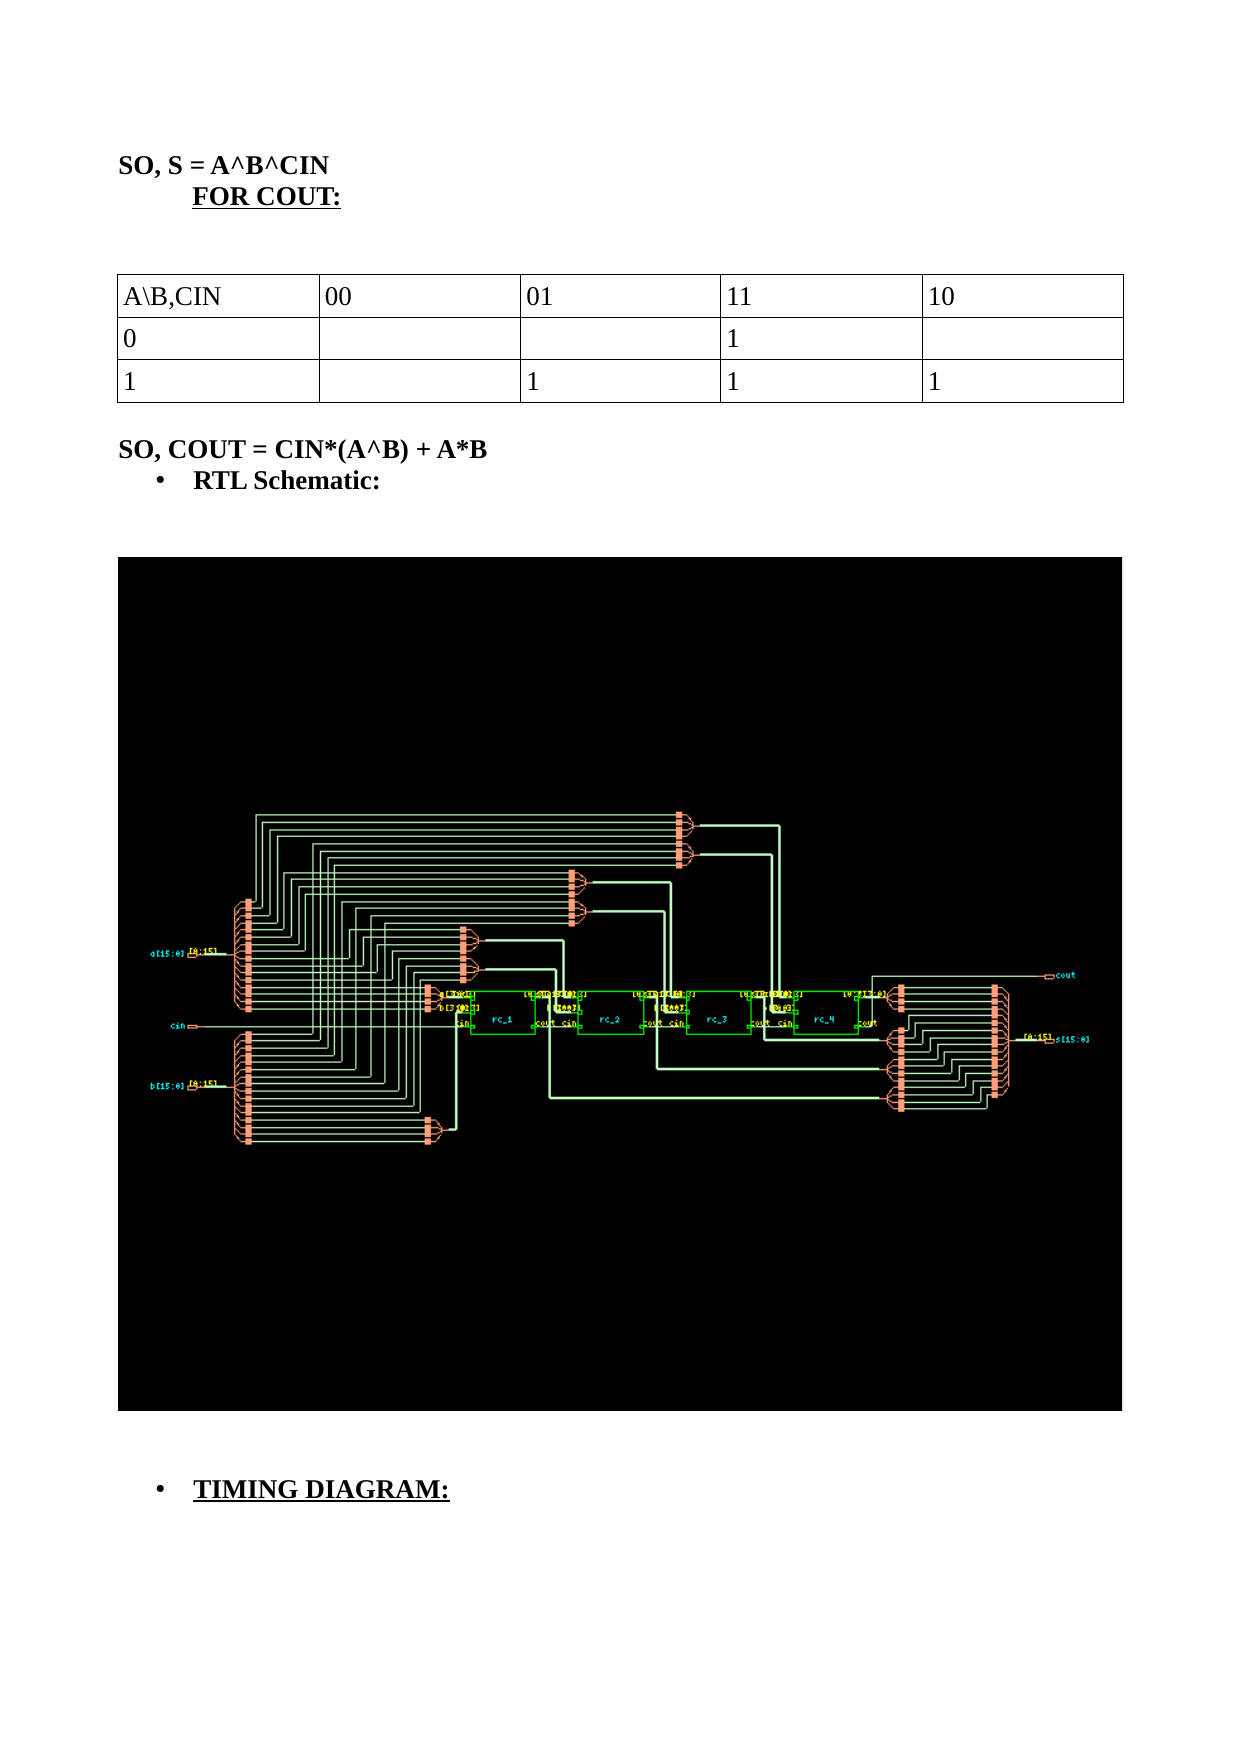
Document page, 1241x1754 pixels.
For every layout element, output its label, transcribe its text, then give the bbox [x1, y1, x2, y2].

text SO, S = A^B^CIN [118, 149, 1122, 180]
table_header 01 [521, 275, 720, 317]
table_cell [521, 318, 720, 359]
text FOR COUT: [118, 180, 1122, 212]
text SO, COUT = CIN*(A^B) + A*B [118, 433, 1122, 464]
table_cell [923, 318, 1123, 359]
table_cell 1 [118, 360, 319, 402]
list RTL Schematic: [156, 464, 1122, 496]
table_cell 0 [118, 318, 319, 359]
table_header 00 [320, 275, 520, 317]
list TIMING DIAGRAM: [156, 1473, 1122, 1504]
table_header 11 [721, 275, 922, 317]
table_cell 1 [721, 318, 922, 359]
table_header A\B,CIN [118, 275, 319, 317]
table_cell [320, 360, 520, 402]
table_cell 1 [923, 360, 1123, 402]
table_cell 1 [721, 360, 922, 402]
table_header 10 [923, 275, 1123, 317]
table_cell [320, 318, 520, 359]
table_cell 1 [521, 360, 720, 402]
picture [118, 557, 1123, 1411]
